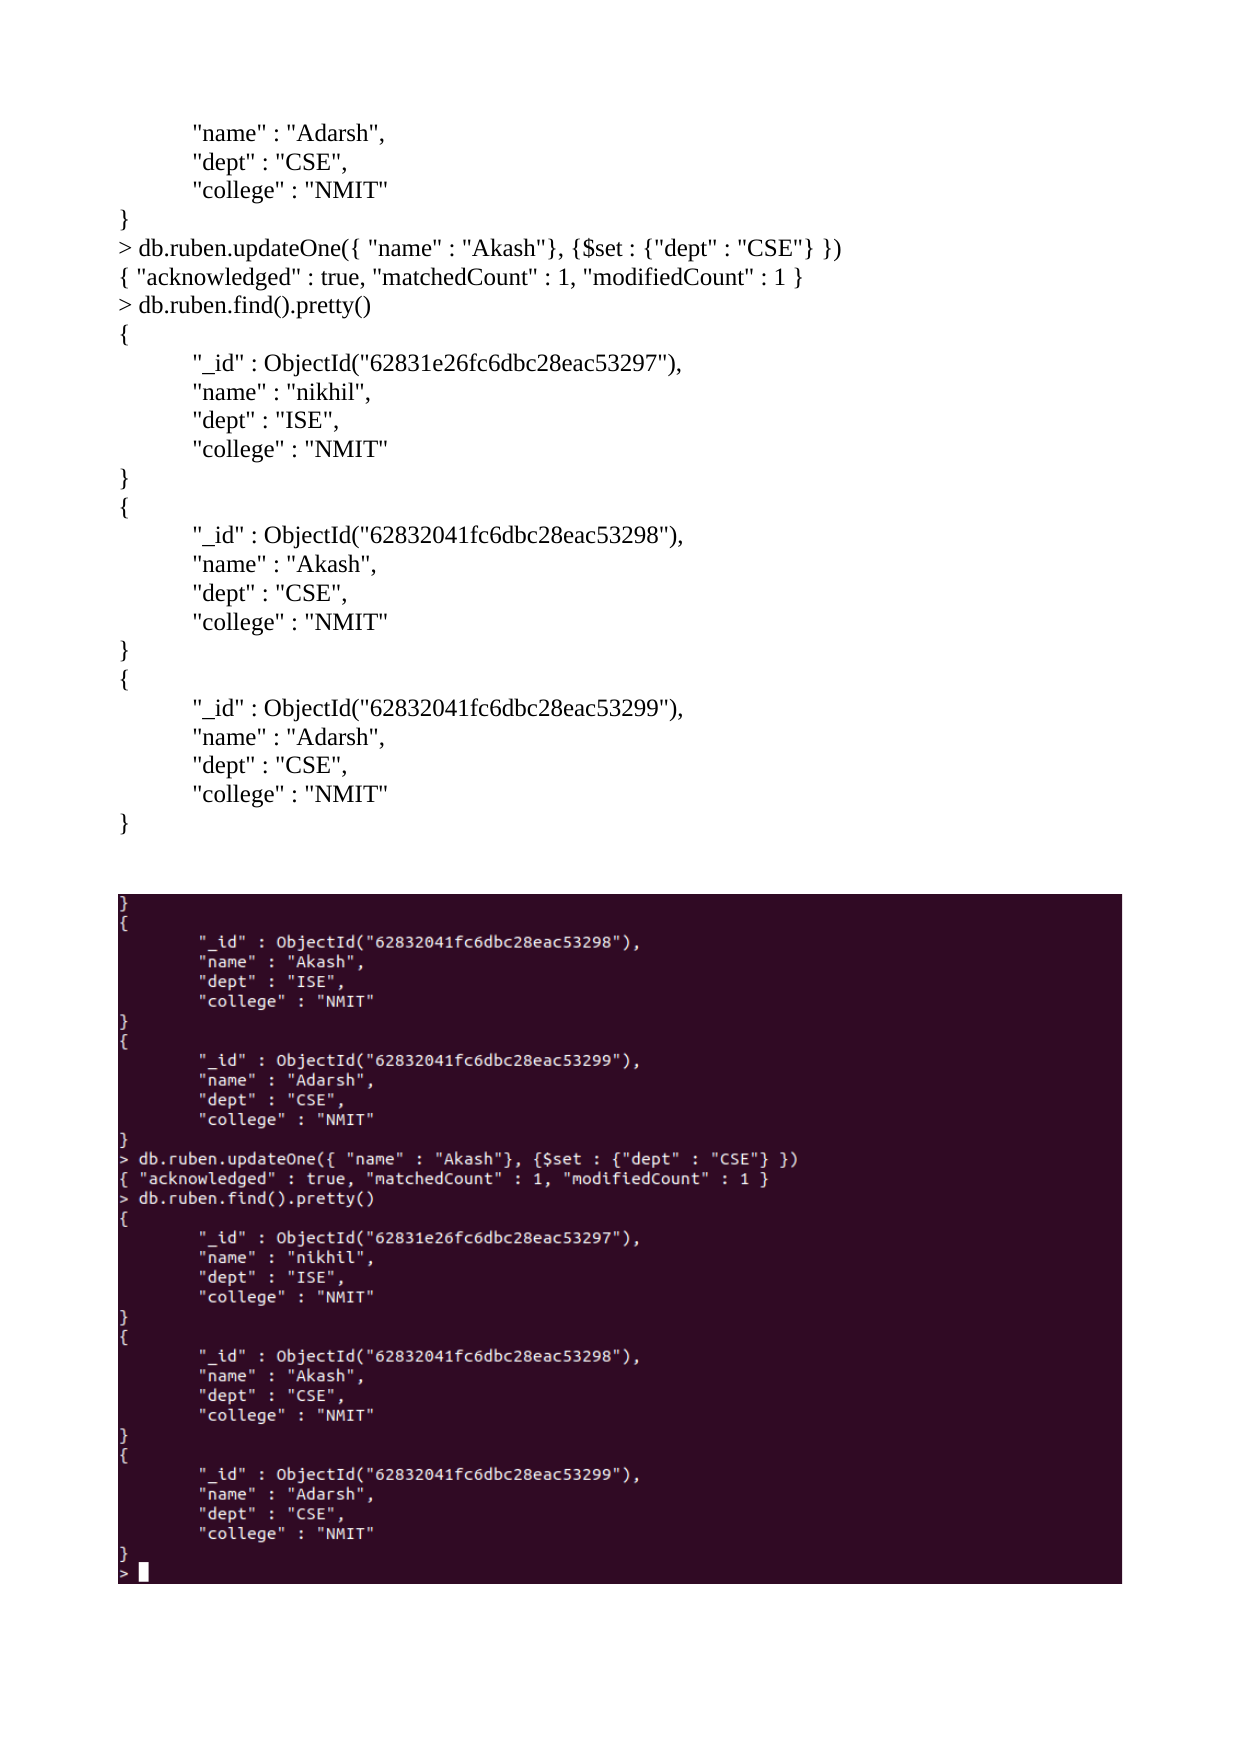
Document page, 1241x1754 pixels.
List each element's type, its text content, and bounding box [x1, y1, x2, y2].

text "college" : "NMIT" [118, 176, 1122, 204]
text > db.ruben.updateOne({ "name" : "Akash"}, {$set : {"dept" : "CSE"} }) [118, 233, 1122, 262]
text { [118, 319, 1122, 348]
text "dept" : "CSE", [118, 751, 1122, 779]
text "_id" : ObjectId("62832041fc6dbc28eac53298"), [118, 521, 1122, 549]
text "college" : "NMIT" [118, 779, 1122, 808]
text "_id" : ObjectId("62832041fc6dbc28eac53299"), [118, 693, 1122, 722]
text } [118, 808, 1122, 837]
text "name" : "Adarsh", [118, 118, 1122, 147]
text } [118, 636, 1122, 664]
text "name" : "nikhil", [118, 377, 1122, 406]
text > db.ruben.find().pretty() [118, 291, 1122, 319]
text } [118, 204, 1122, 233]
text { [118, 492, 1122, 521]
text "dept" : "ISE", [118, 406, 1122, 434]
text "dept" : "CSE", [118, 578, 1122, 607]
text "college" : "NMIT" [118, 607, 1122, 636]
text "_id" : ObjectId("62831e26fc6dbc28eac53297"), [118, 348, 1122, 377]
text { [118, 664, 1122, 693]
text "name" : "Adarsh", [118, 722, 1122, 751]
text } [118, 463, 1122, 492]
text "name" : "Akash", [118, 549, 1122, 578]
text "college" : "NMIT" [118, 434, 1122, 463]
text { "acknowledged" : true, "matchedCount" : 1, "modifiedCount" : 1 } [118, 262, 1122, 291]
text "dept" : "CSE", [118, 147, 1122, 176]
